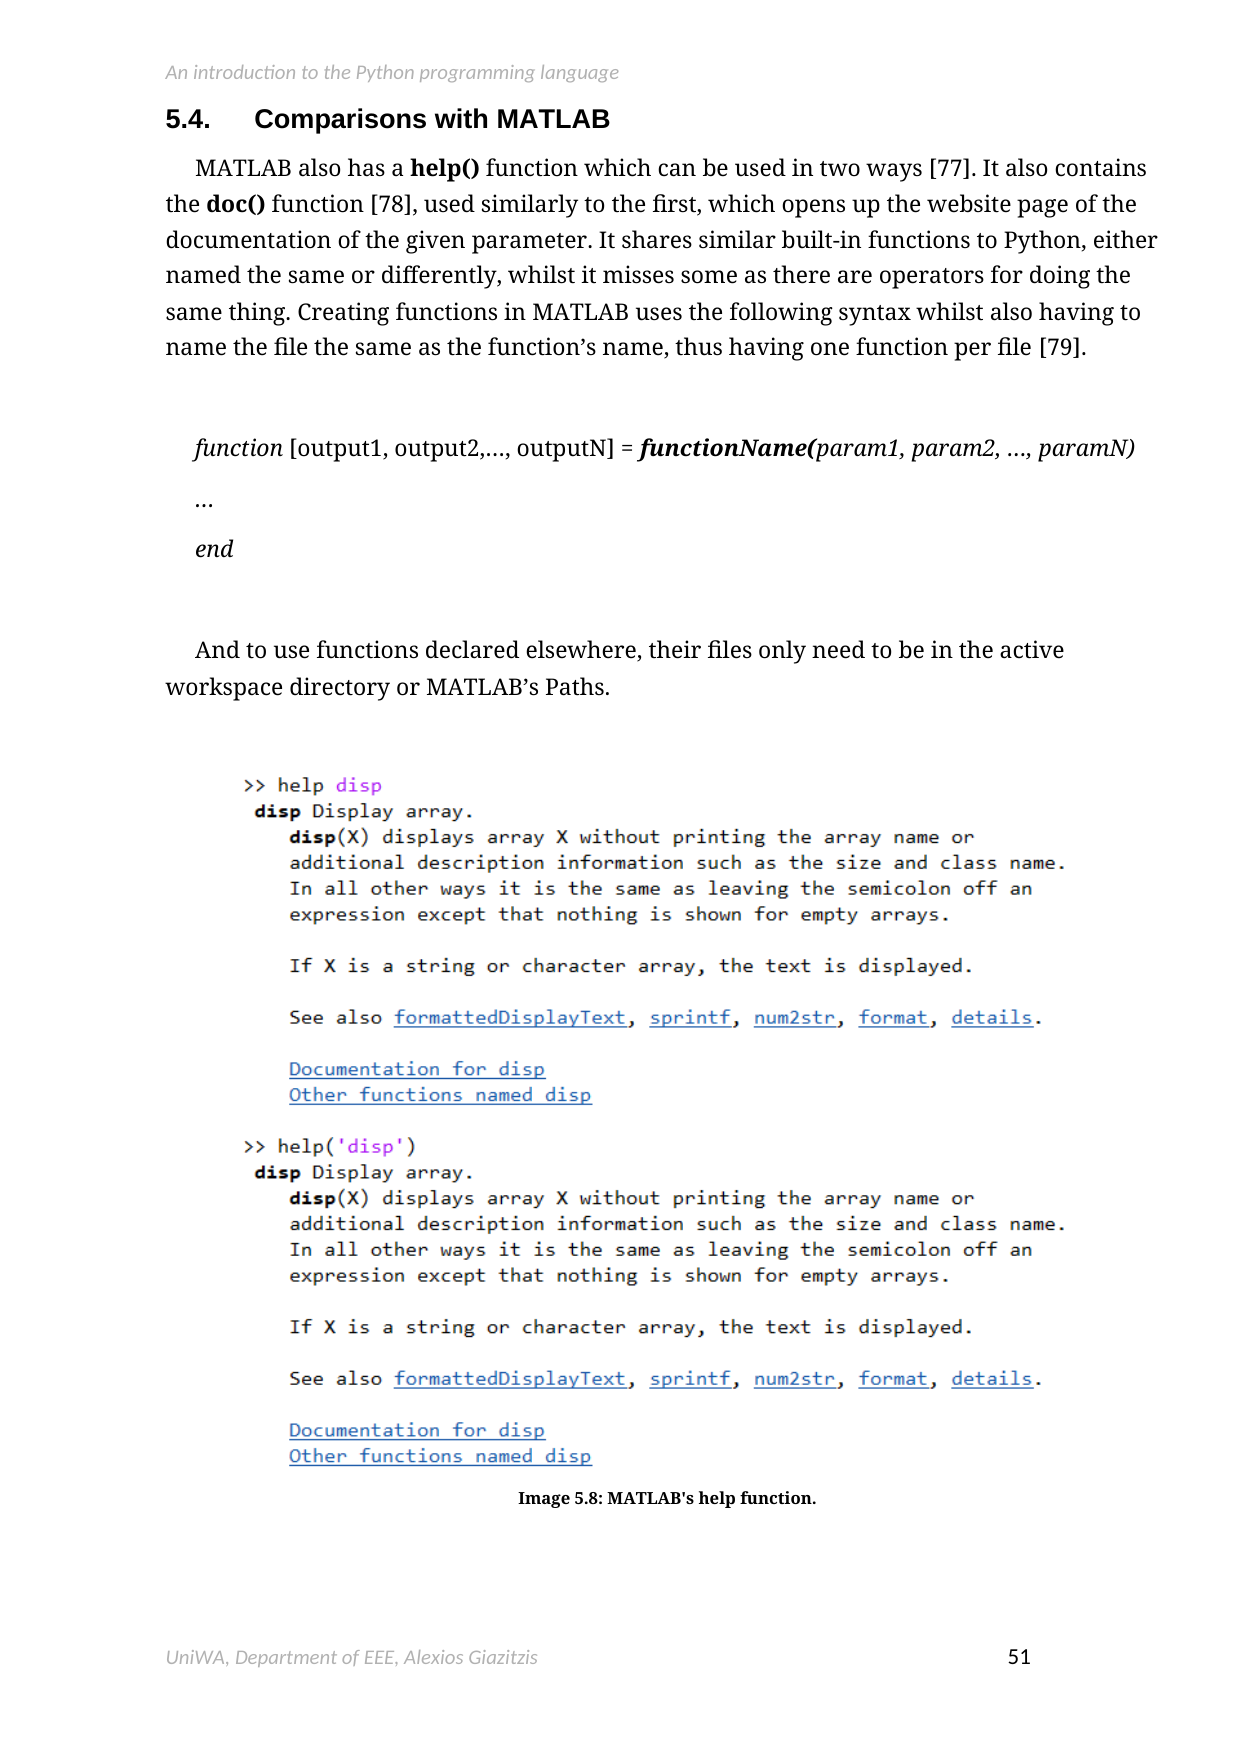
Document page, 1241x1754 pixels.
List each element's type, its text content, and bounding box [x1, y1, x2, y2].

text … [165, 483, 1169, 514]
text Image 5.8: MATLAB's help function. [239, 1483, 1095, 1509]
text MATLAB also has a help() function which can be used in two ways [77]. It also contains the doc() function [78], used similarly to the first, which opens up the website page of the documentation of the given parameter. It shares similar built-in functions to Python, either named the same or differently, whilst it misses some as there are operators for doing the same thing. Creating functions in MATLAB uses the following syntax whilst also having to name the file the same as the function’s name, thus having one function per file [79]. [165, 152, 1169, 363]
text function [output1, output2,…, outputN] = functionName(param1, param2, …, paramN) [165, 432, 1169, 464]
subtitle Comparisons with MATLAB [165, 103, 1169, 134]
text And to use functions declared elsewhere, their files only need to be in the active workspace directory or MATLAB’s Paths. [165, 634, 1169, 702]
picture [239, 771, 1096, 1483]
text end [165, 533, 1169, 565]
